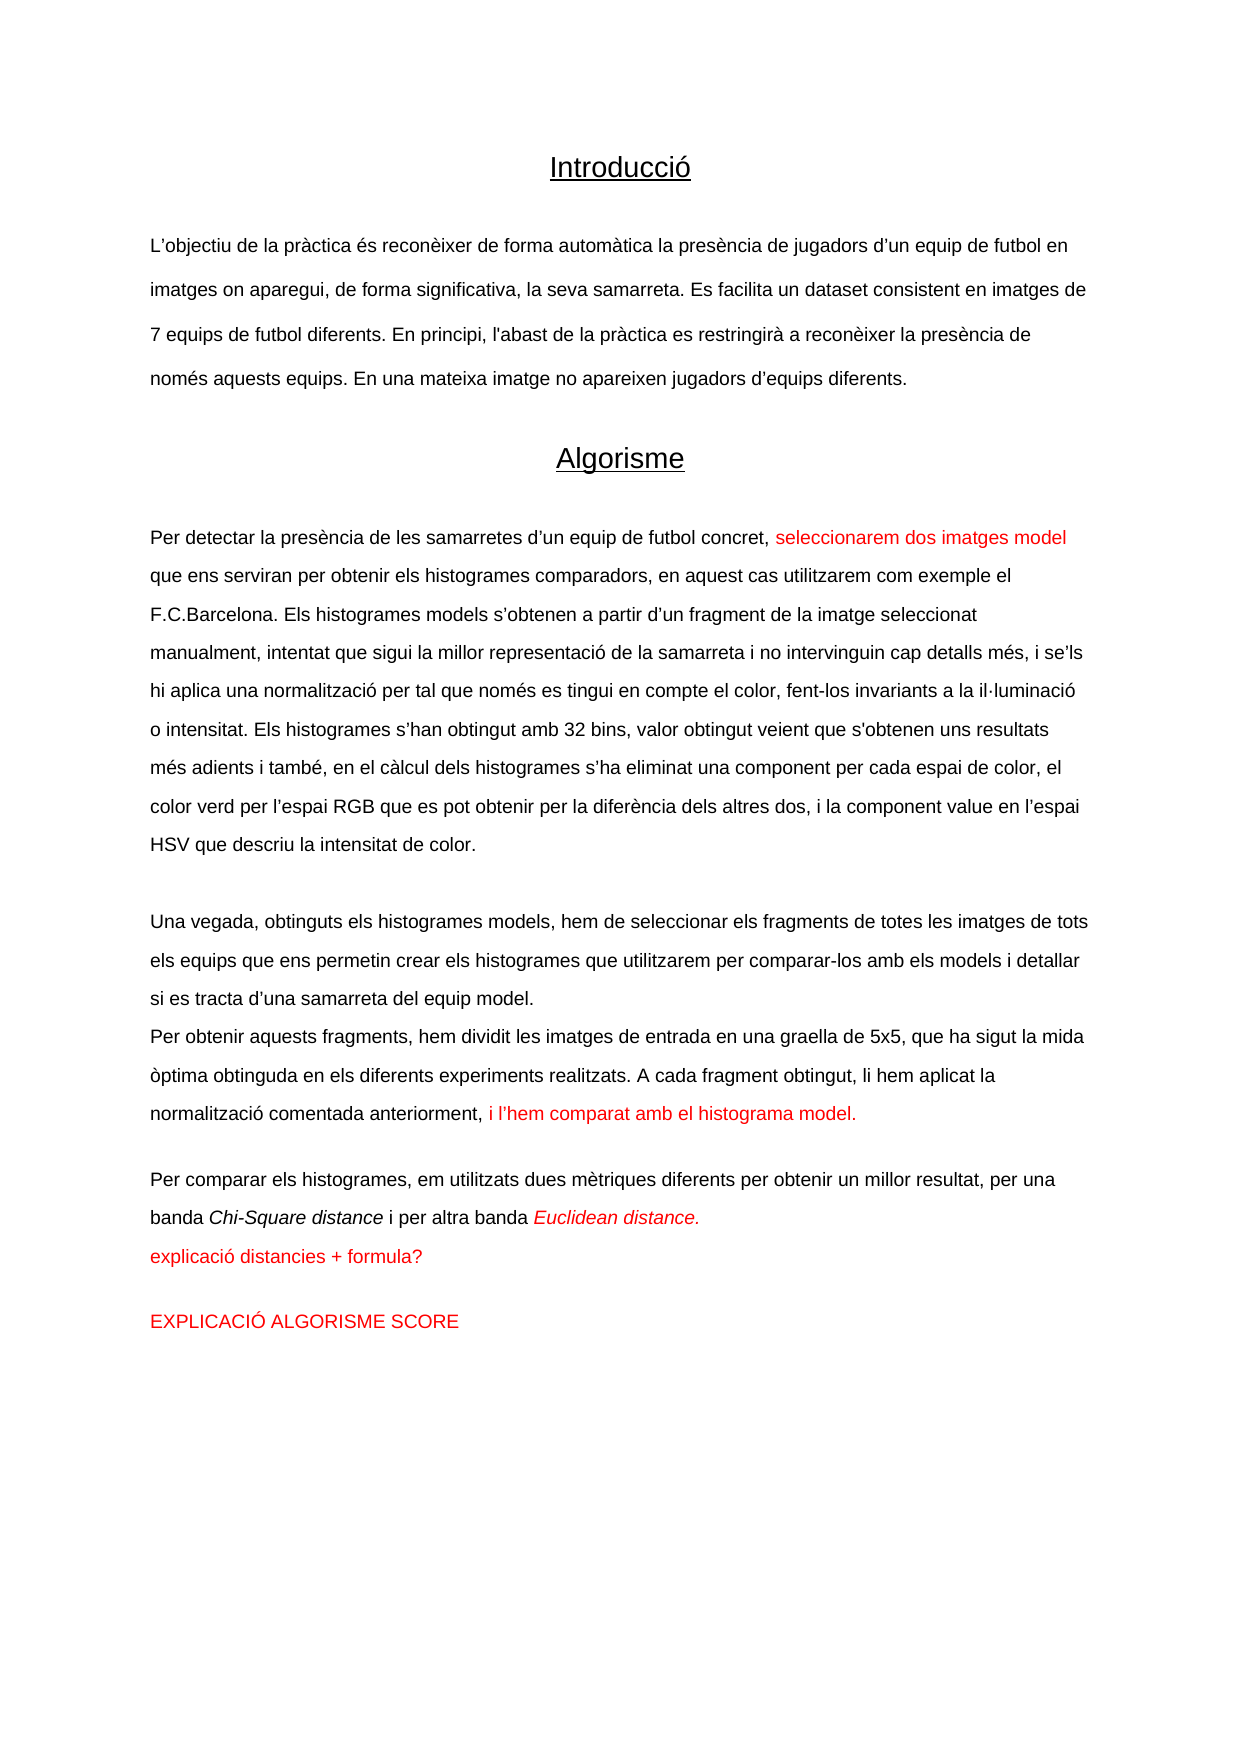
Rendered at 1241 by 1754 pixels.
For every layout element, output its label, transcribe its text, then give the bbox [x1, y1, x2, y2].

text L’objectiu de la pràctica és reconèixer de forma automàtica la presència de jugadors d’un equip de futbol en imatges on aparegui, de forma significativa, la seva samarreta. Es facilita un dataset consistent en imatges de 7 equips de futbol diferents. En principi, l'abast de la pràctica es restringirà a reconèixer la presència de només aquests equips. En una mateixa imatge no apareixen jugadors d’equips diferents. [150, 234, 1090, 406]
text Per comparar els histogrames, em utilitzats dues mètriques diferents per obtenir un millor resultat, per una banda Chi-Square distance i per altra banda Euclidean distance. explicació distancies + formula? [150, 1168, 1090, 1283]
title Introducció [150, 150, 1090, 207]
text EXPLICACIÓ ALGORISME SCORE [150, 1311, 1090, 1349]
text Per detectar la presència de les samarretes d’un equip de futbol concret, seleccionarem dos imatges model que ens serviran per obtenir els histogrames comparadors, en aquest cas utilitzarem com exemple el F.C.Barcelona. Els histogrames models s’obtenen a partir d’un fragment de la imatge seleccionat manualment, intentat que sigui la millor representació de la samarreta i no intervinguin cap detalls més, i se’ls hi aplica una normalització per tal que només es tingui en compte el color, fent-los invariants a la il·luminació o intensitat. Els histogrames s’han obtingut amb 32 bins, valor obtingut veient que s'obtenen uns resultats més adients i també, en el càlcul dels histogrames s’ha eliminat una component per cada espai de color, el color verd per l’espai RGB que es pot obtenir per la diferència dels altres dos, i la component value en l’espai HSV que descriu la intensitat de color. Una vegada, obtinguts els histogrames models, hem de seleccionar els fragments de totes les imatges de tots els equips que ens permetin crear els histogrames que utilitzarem per comparar-los amb els models i detallar si es tracta d’una samarreta del equip model. Per obtenir aquests fragments, hem dividit les imatges de entrada en una graella de 5x5, que ha sigut la mida òptima obtinguda en els diferents experiments realitzats. A cada fragment obtingut, li hem aplicat la normalització comentada anteriorment, i l’hem comparat amb el histograma model. [150, 526, 1090, 1141]
title Algorisme [150, 441, 1090, 499]
